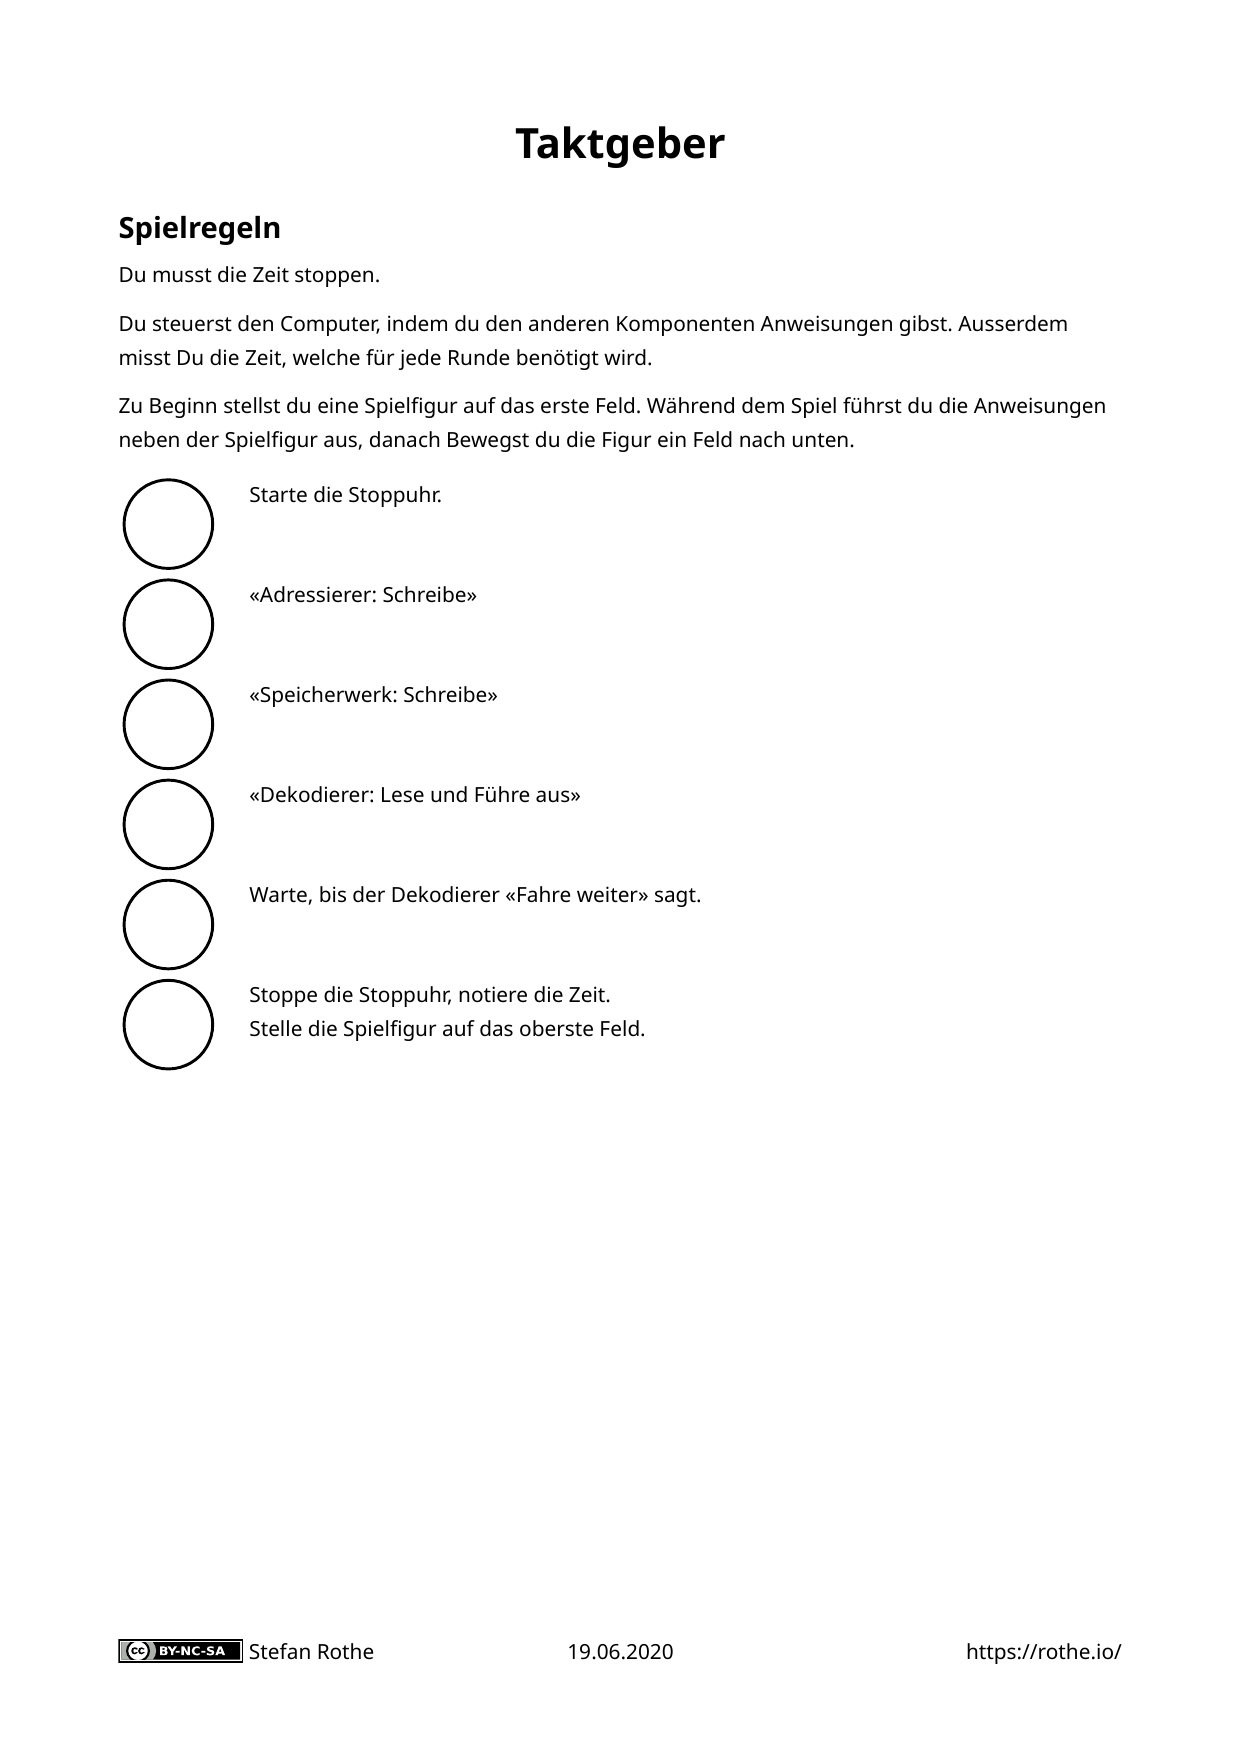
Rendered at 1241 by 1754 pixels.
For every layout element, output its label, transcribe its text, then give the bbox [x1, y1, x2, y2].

text Zu Beginn stellst du eine Spielfigur auf das erste Feld. Während dem Spiel führst du die Anweisungen neben der Spielfigur aus, danach Bewegst du die Figur ein Feld nach unten. [118, 391, 1122, 454]
table_cell [118, 674, 243, 774]
text Du musst die Zeit stoppen. [118, 260, 1122, 288]
table_cell [118, 875, 243, 974]
text Du steuerst den Computer, indem du den anderen Komponenten Anweisungen gibst. Ausserdem misst Du die Zeit, welche für jede Runde benötigt wird. [118, 309, 1122, 371]
subtitle Spielregeln [118, 208, 1122, 247]
table_header [118, 474, 243, 574]
table_cell Stoppe die Stoppuhr, notiere die Zeit. Stelle die Spielfigur auf das oberste Feld. [243, 975, 1121, 1075]
table_cell Warte, bis der Dekodierer «Fahre weiter» sagt. [243, 875, 1121, 974]
table_cell «Dekodierer: Lese und Führe aus» [243, 774, 1121, 874]
table_cell «Speicherwerk: Schreibe» [243, 674, 1121, 774]
table_cell [118, 574, 243, 674]
title Taktgeber [118, 113, 1122, 170]
table_header Starte die Stoppuhr. [243, 474, 1121, 574]
table_cell [118, 774, 243, 874]
table_cell [118, 975, 243, 1075]
table_cell «Adressierer: Schreibe» [243, 574, 1121, 674]
